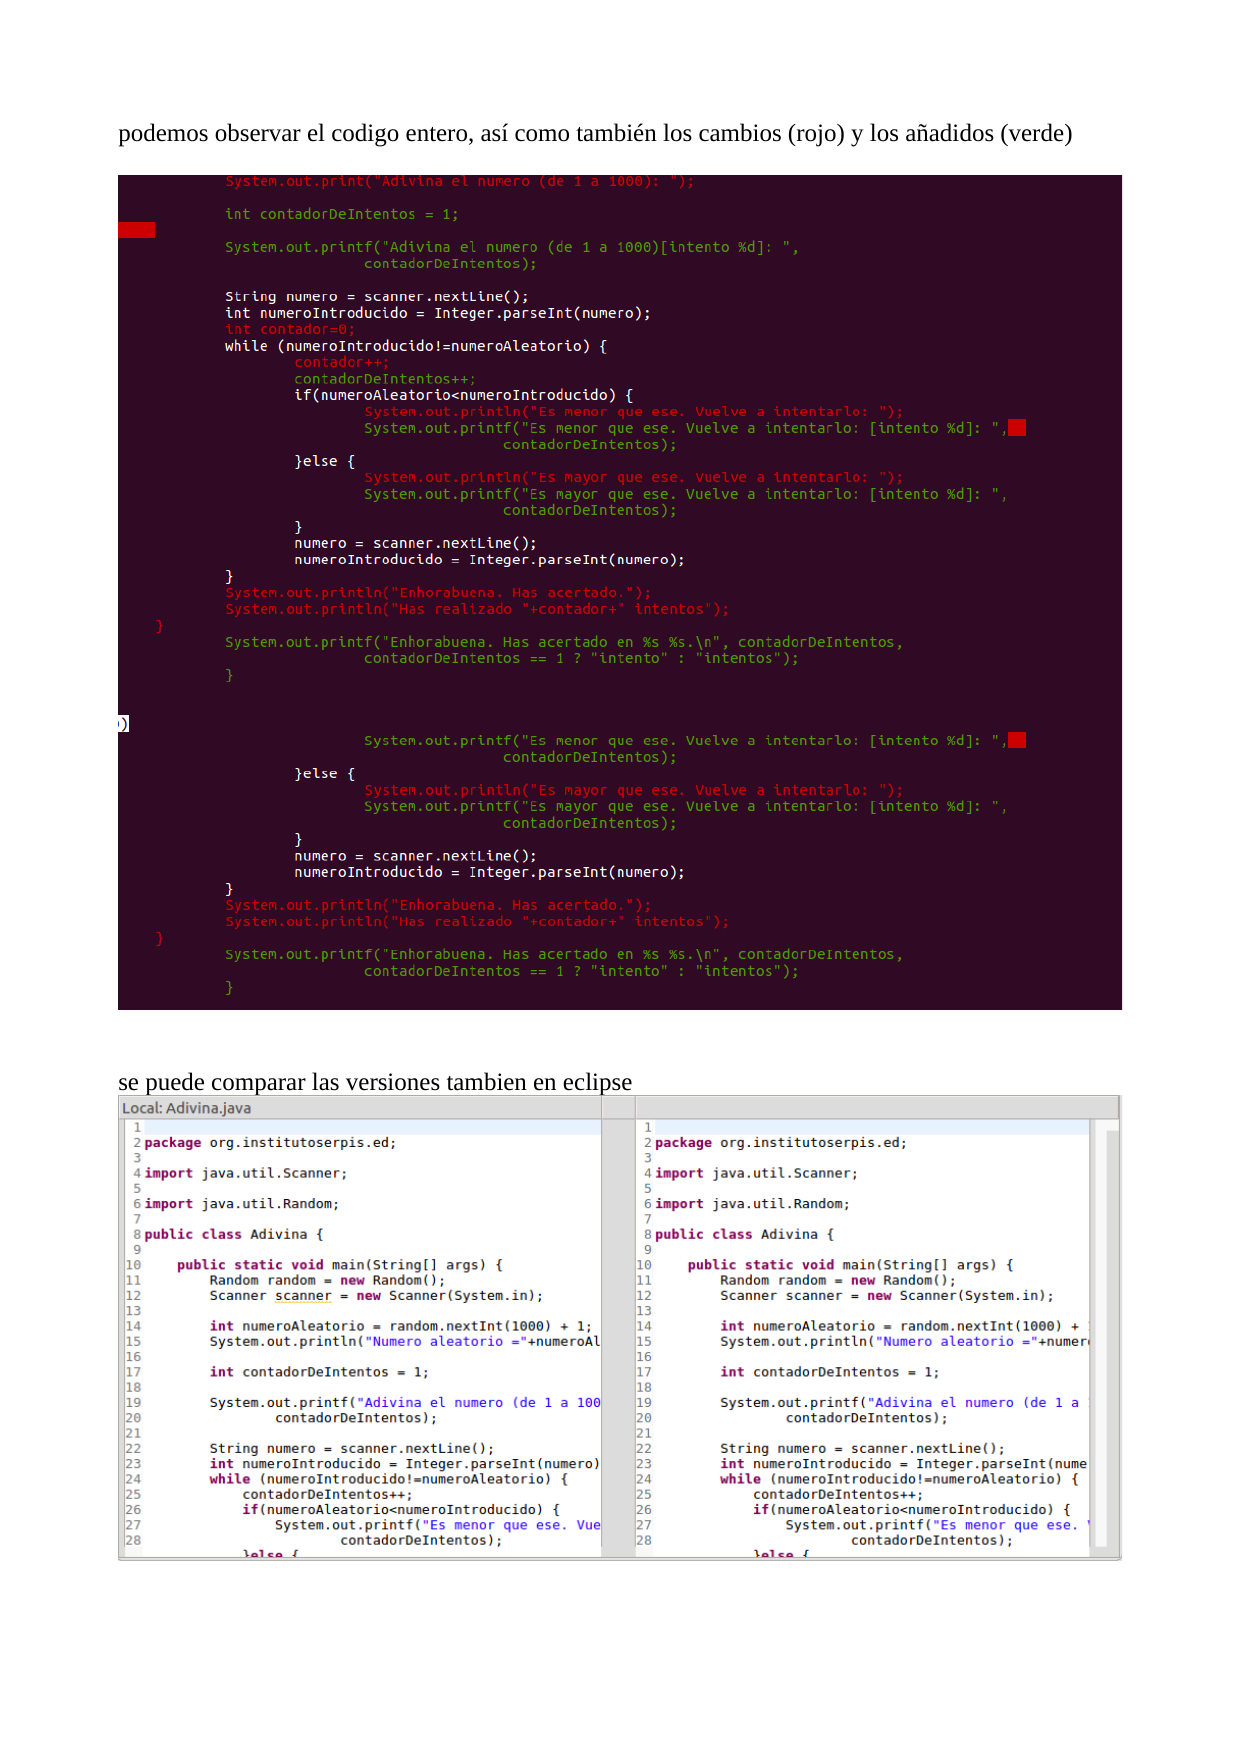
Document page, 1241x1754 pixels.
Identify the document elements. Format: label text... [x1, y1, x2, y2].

picture [118, 1095, 1123, 1561]
text podemos observar el codigo entero, así como también los cambios (rojo) y los añadidos (verde) [118, 118, 1122, 147]
text se puede comparar las versiones tambien en eclipse [118, 1067, 1122, 1095]
picture [118, 175, 1123, 1010]
